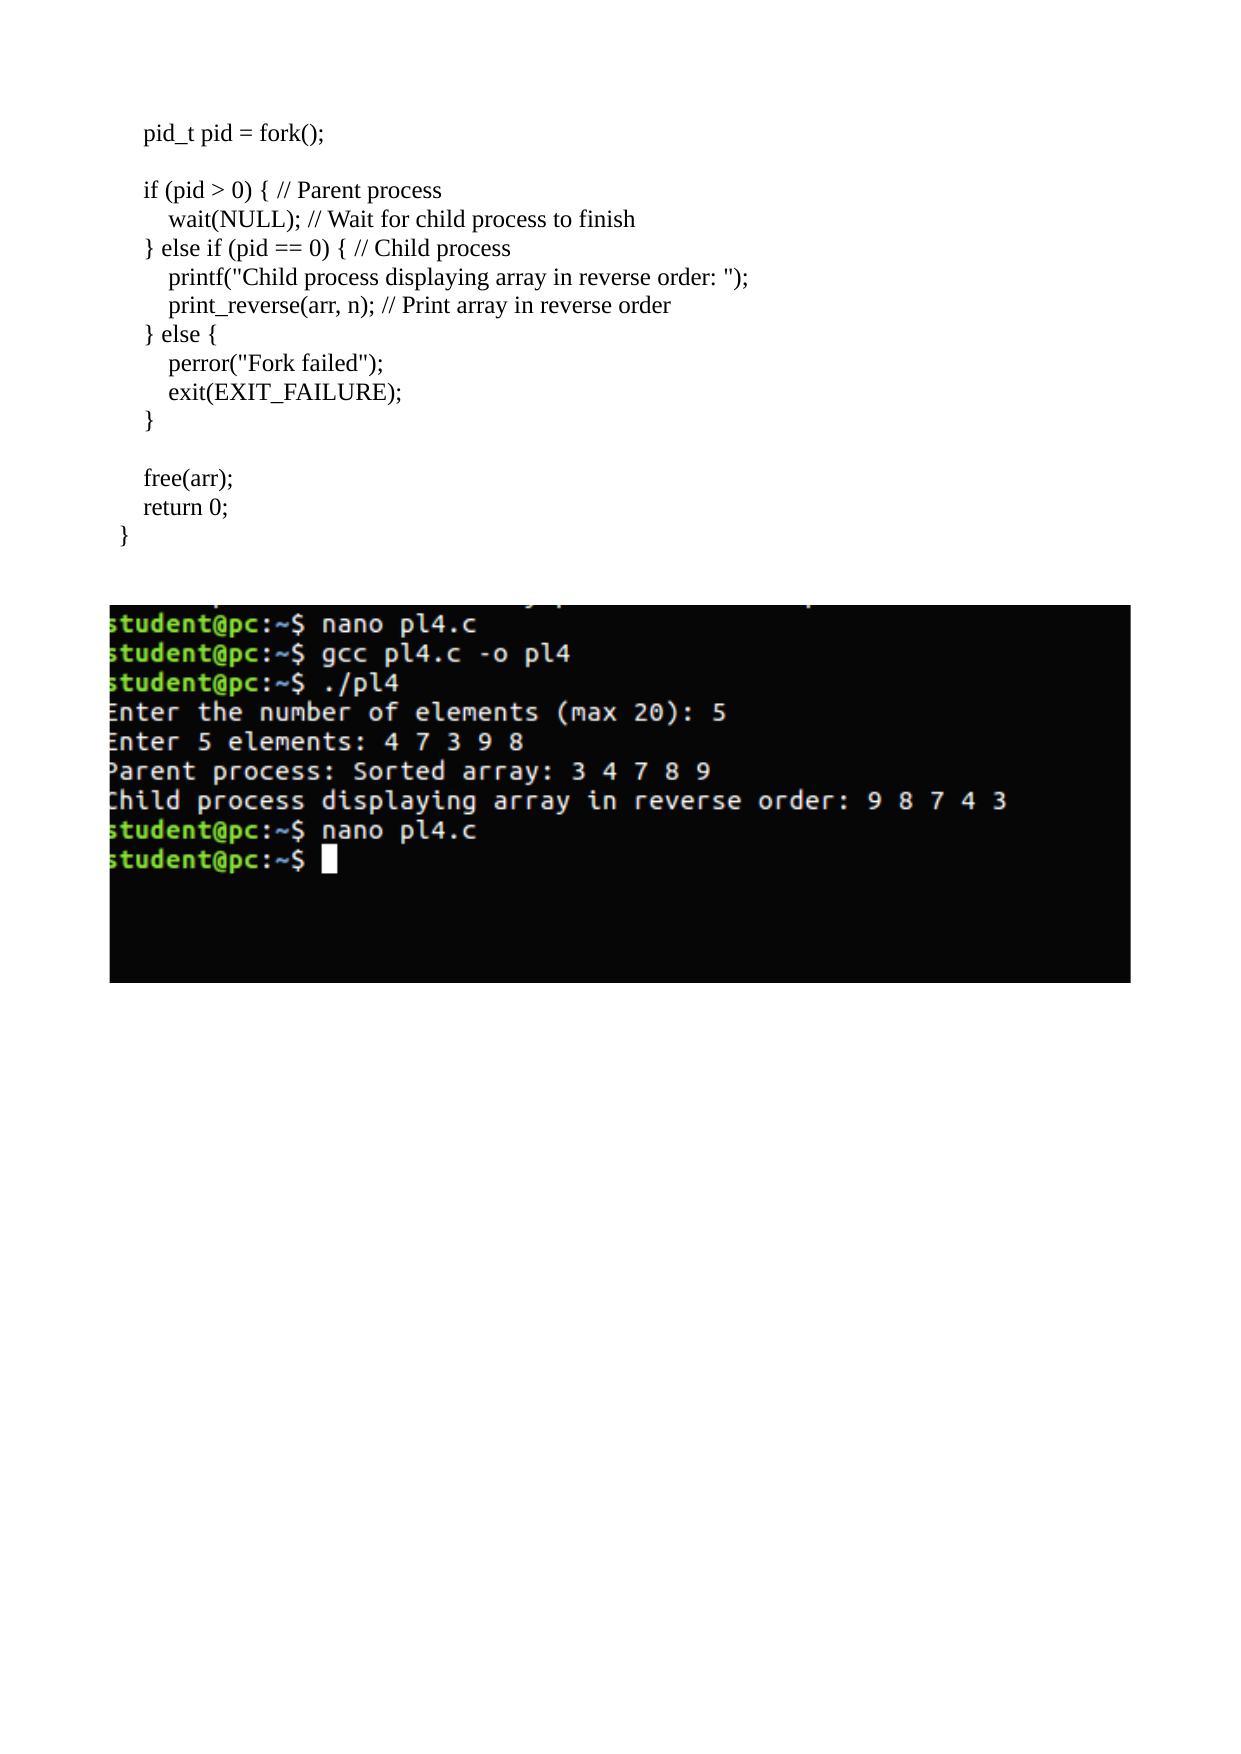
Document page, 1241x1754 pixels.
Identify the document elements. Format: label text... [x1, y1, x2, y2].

text return 0; [118, 492, 1122, 521]
text print_reverse(arr, n); // Print array in reverse order [118, 291, 1122, 319]
text } else { [118, 319, 1122, 348]
text } [118, 521, 1122, 549]
text printf("Child process displaying array in reverse order: "); [118, 262, 1122, 291]
text exit(EXIT_FAILURE); [118, 377, 1122, 406]
text perror("Fork failed"); [118, 348, 1122, 377]
text free(arr); [118, 463, 1122, 492]
text if (pid > 0) { // Parent process [118, 176, 1122, 204]
text } [118, 406, 1122, 434]
picture [109, 605, 1131, 983]
text pid_t pid = fork(); [118, 118, 1122, 147]
text wait(NULL); // Wait for child process to finish [118, 204, 1122, 233]
text } else if (pid == 0) { // Child process [118, 233, 1122, 262]
